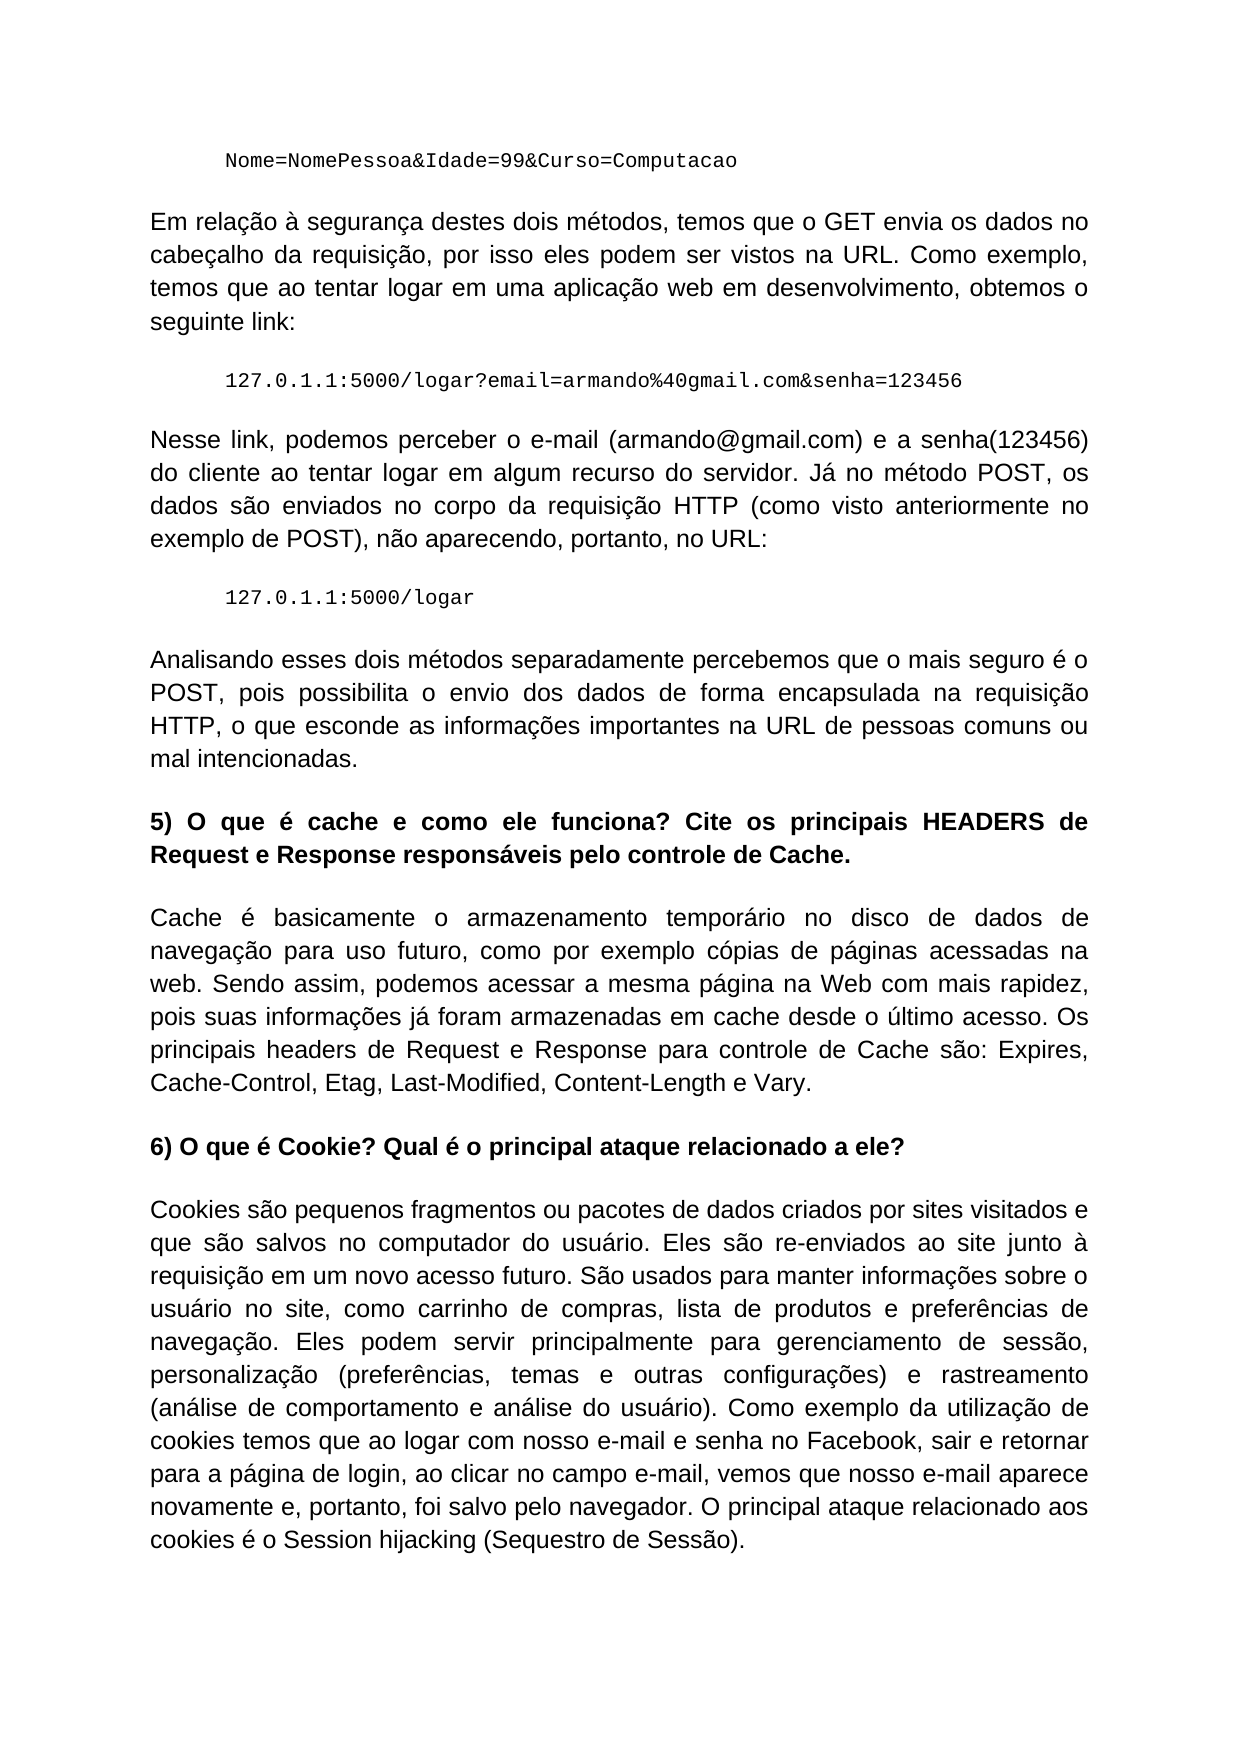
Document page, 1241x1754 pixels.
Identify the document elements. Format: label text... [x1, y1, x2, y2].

text Cache é basicamente o armazenamento temporário no disco de dados de navegação para uso futuro, como por exemplo cópias de páginas acessadas na web. Sendo assim, podemos acessar a mesma página na Web com mais rapidez, pois suas informações já foram armazenadas em cache desde o último acesso. Os principais headers de Request e Response para controle de Cache são: Expires, Cache-Control, Etag, Last-Modified, Content-Length e Vary. [150, 903, 1090, 1097]
text 5) O que é cache e como ele funciona? Cite os principais HEADERS de Request e Response responsáveis pelo controle de Cache. [150, 807, 1090, 869]
text Nesse link, podemos perceber o e-mail (armando@gmail.com) e a senha(123456) do cliente ao tentar logar em algum recurso do servidor. Já no método POST, os dados são enviados no corpo da requisição HTTP (como visto anteriormente no exemplo de POST), não aparecendo, portanto, no URL: [150, 425, 1090, 553]
text 127.0.1.1:5000/logar?email=armando%40gmail.com&senha=123456 [150, 370, 1090, 393]
text Em relação à segurança destes dois métodos, temos que o GET envia os dados no cabeçalho da requisição, por isso eles podem ser vistos na URL. Como exemplo, temos que ao tentar logar em uma aplicação web em desenvolvimento, obtemos o seguinte link: [150, 207, 1090, 335]
text 127.0.1.1:5000/logar [150, 587, 1090, 611]
text Nome=NomePessoa&Idade=99&Curso=Computacao [150, 150, 1090, 174]
text Cookies são pequenos fragmentos ou pacotes de dados criados por sites visitados e que são salvos no computador do usuário. Eles são re-enviados ao site junto à requisição em um novo acesso futuro. São usados para manter informações sobre o usuário no site, como carrinho de compras, lista de produtos e preferências de navegação. Eles podem servir principalmente para gerenciamento de sessão, personalização (preferências, temas e outras configurações) e rastreamento (análise de comportamento e análise do usuário). Como exemplo da utilização de cookies temos que ao logar com nosso e-mail e senha no Facebook, sair e retornar para a página de login, ao clicar no campo e-mail, vemos que nosso e-mail aparece novamente e, portanto, foi salvo pelo navegador. O principal ataque relacionado aos cookies é o Session hijacking (Sequestro de Sessão). [150, 1195, 1090, 1554]
text Analisando esses dois métodos separadamente percebemos que o mais seguro é o POST, pois possibilita o envio dos dados de forma encapsulada na requisição HTTP, o que esconde as informações importantes na URL de pessoas comuns ou mal intencionadas. [150, 644, 1090, 772]
text 6) O que é Cookie? Qual é o principal ataque relacionado a ele? [150, 1131, 1090, 1160]
